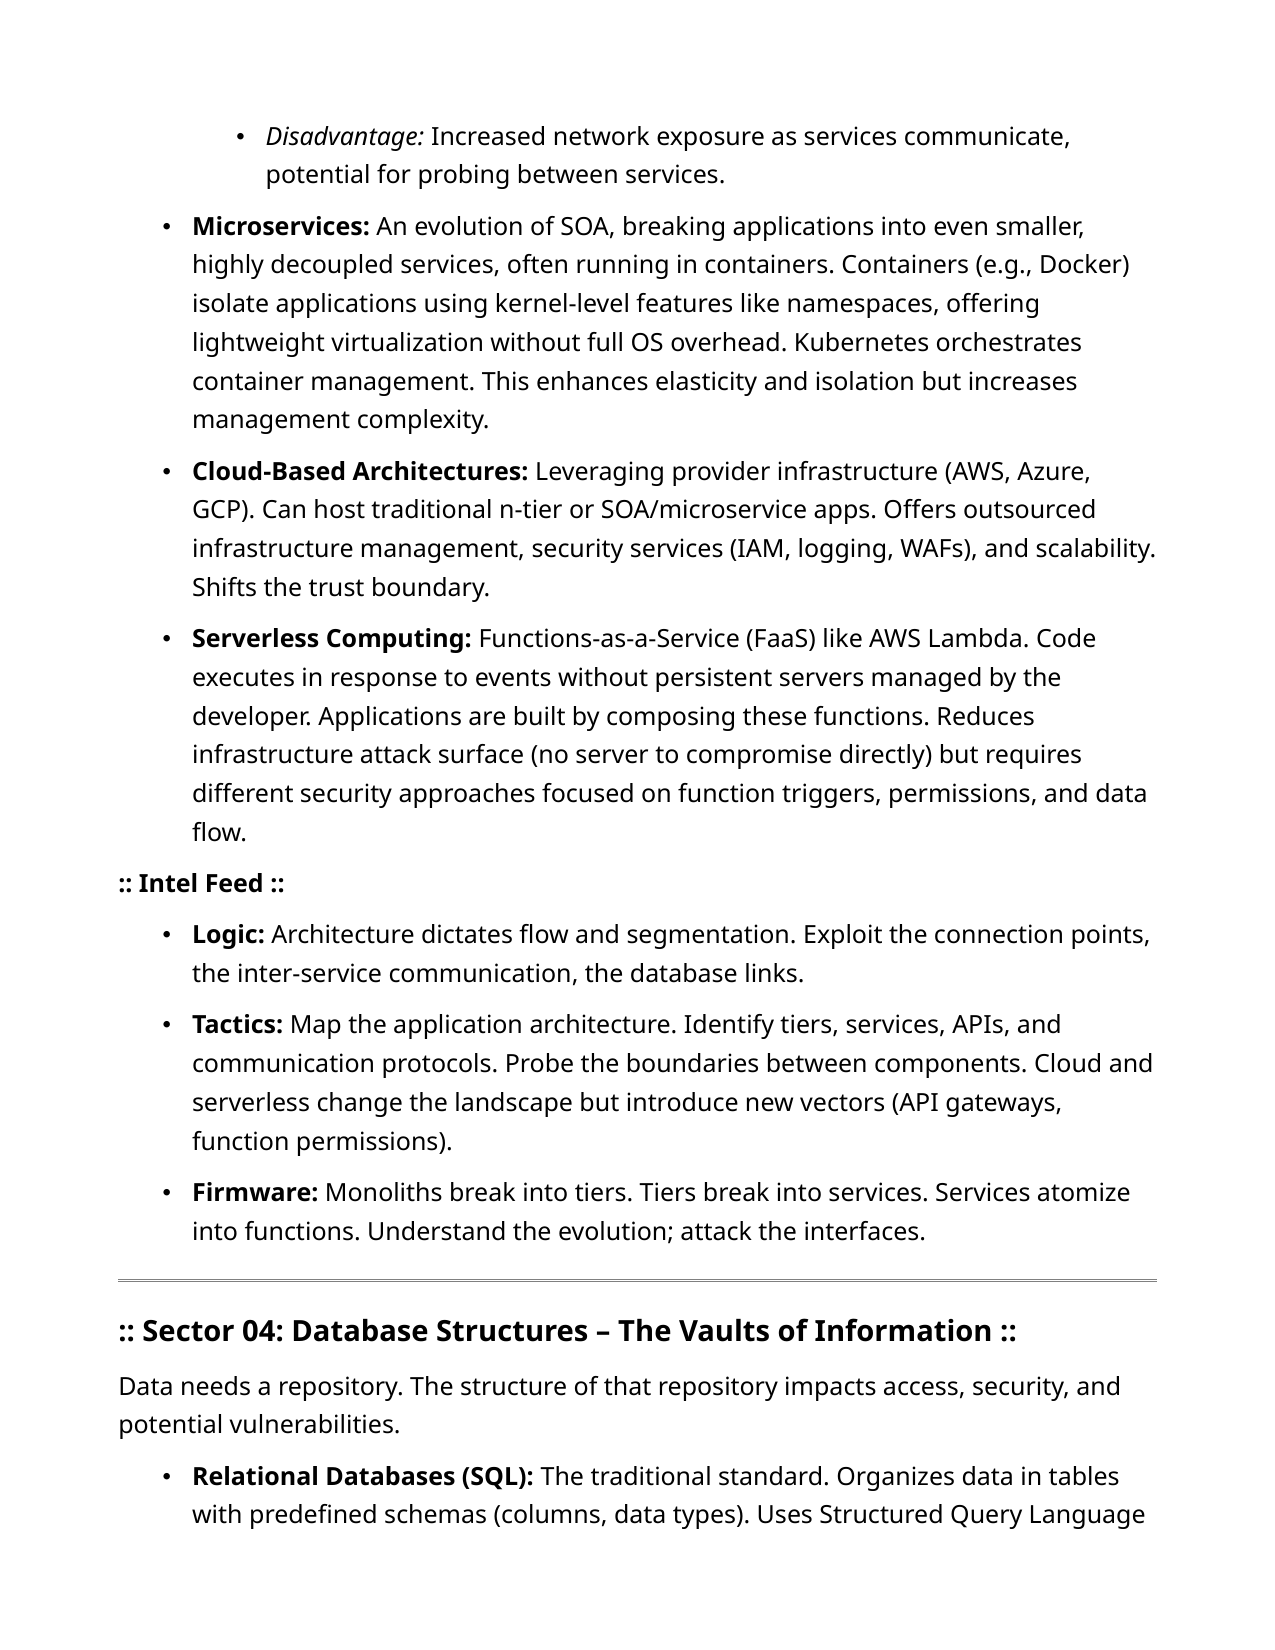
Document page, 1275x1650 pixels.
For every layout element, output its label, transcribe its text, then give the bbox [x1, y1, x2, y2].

text Data needs a repository. The structure of that repository impacts access, security, and potential vulnerabilities. [118, 1368, 1157, 1441]
subtitle :: Sector 04: Database Structures – The Vaults of Information :: [118, 1311, 1157, 1350]
list Disadvantage: Increased network exposure as services communicate, potential for probing between services. [236, 118, 1157, 191]
subtitle :: Intel Feed :: [118, 866, 1157, 900]
list Logic: Architecture dictates flow and segmentation. Exploit the connection points, the inter-service communication, the database links. [162, 917, 1157, 990]
list Serverless Computing: Functions-as-a-Service (FaaS) like AWS Lambda. Code executes in response to events without persistent servers managed by the developer. Applications are built by composing these functions. Reduces infrastructure attack surface (no server to compromise directly) but requires different security approaches focused on function triggers, permissions, and data flow. [162, 621, 1157, 848]
list Cloud-Based Architectures: Leveraging provider infrastructure (AWS, Azure, GCP). Can host traditional n-tier or SOA/microservice apps. Offers outsourced infrastructure management, security services (IAM, logging, WAFs), and scalability. Shifts the trust boundary. [162, 453, 1157, 603]
list Microservices: An evolution of SOA, breaking applications into even smaller, highly decoupled services, often running in containers. Containers (e.g., Docker) isolate applications using kernel-level features like namespaces, offering lightweight virtualization without full OS overhead. Kubernetes orchestrates container management. This enhances elasticity and isolation but increases management complexity. [162, 208, 1157, 436]
list Relational Databases (SQL): The traditional standard. Organizes data in tables with predefined schemas (columns, data types). Uses Structured Query Language [162, 1458, 1157, 1531]
list Firmware: Monoliths break into tiers. Tiers break into services. Services atomize into functions. Understand the evolution; attack the interfaces. [162, 1174, 1157, 1247]
list Tactics: Map the application architecture. Identify tiers, services, APIs, and communication protocols. Probe the boundaries between components. Cloud and serverless change the landscape but introduce new vectors (API gateways, function permissions). [162, 1007, 1157, 1157]
